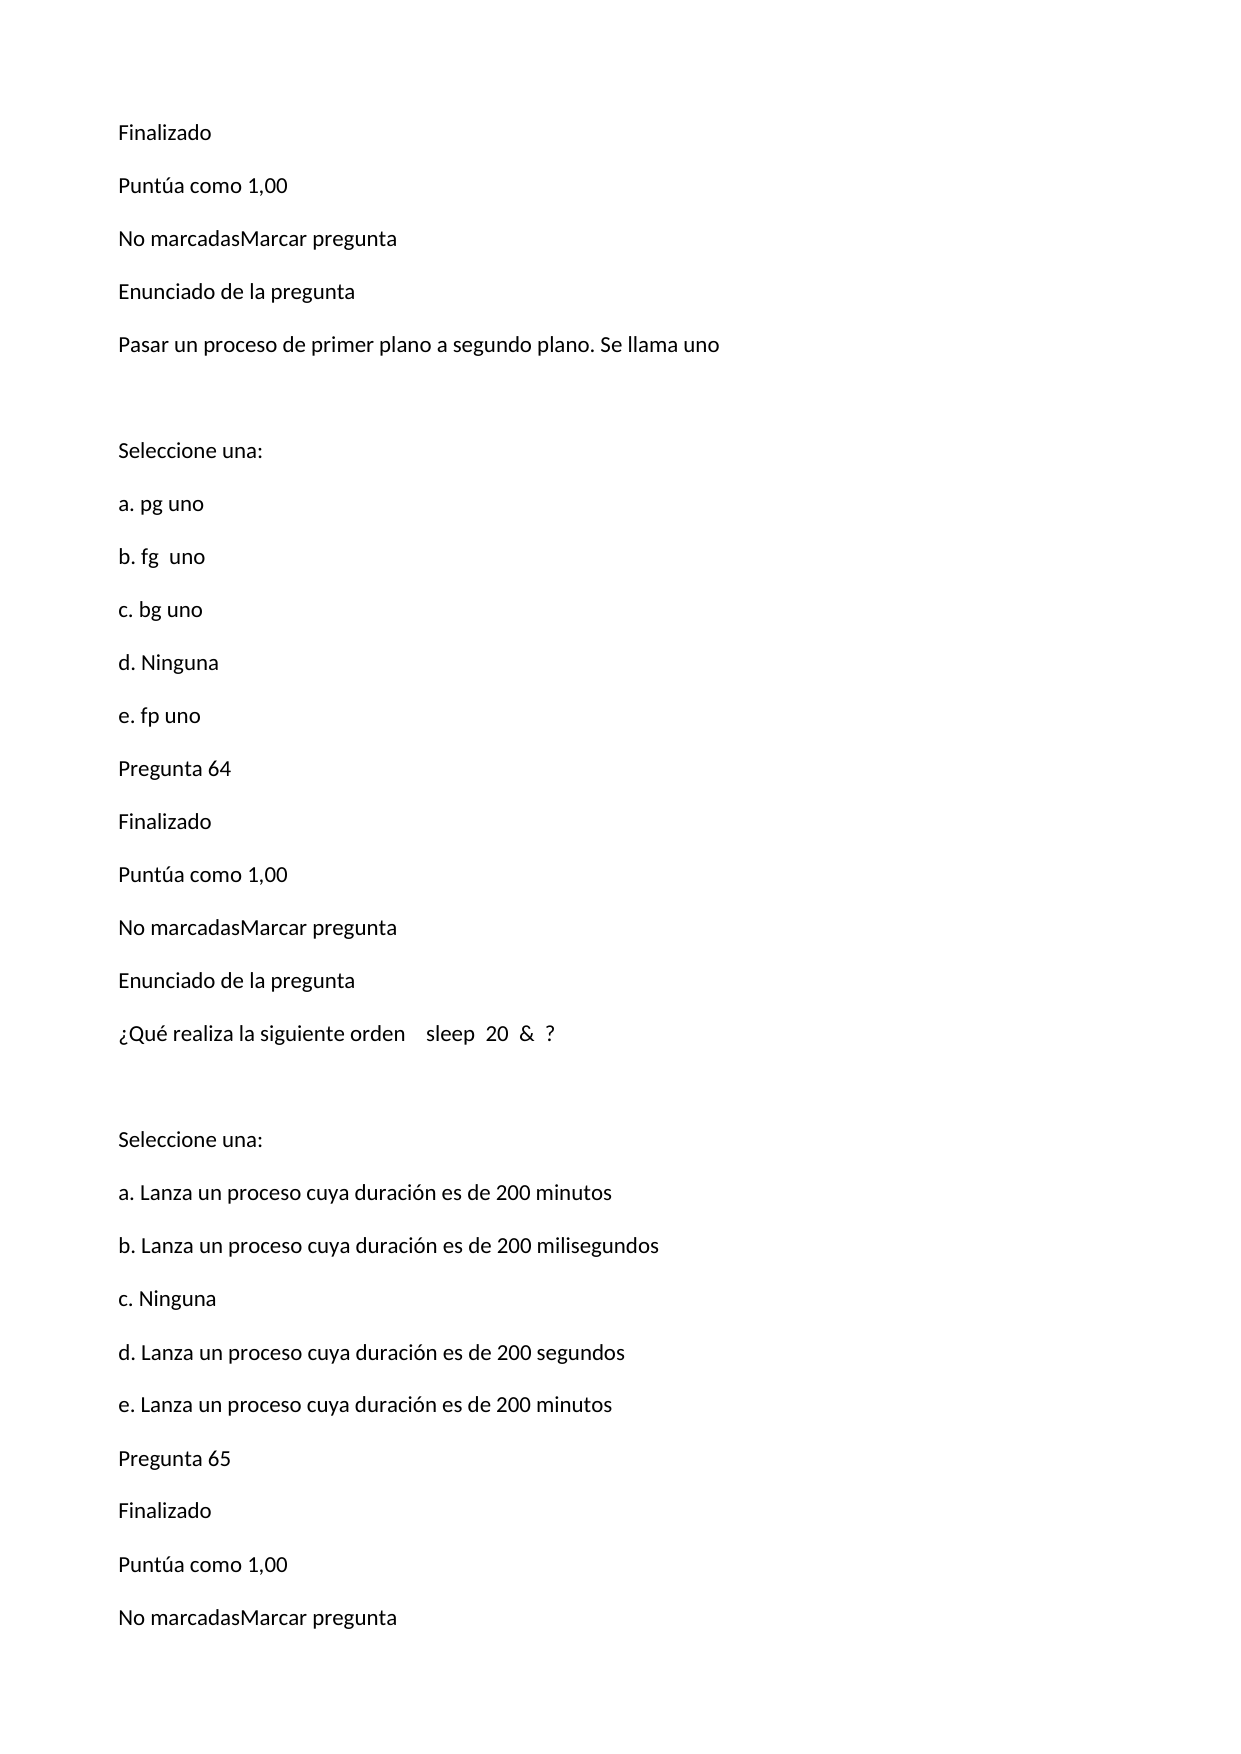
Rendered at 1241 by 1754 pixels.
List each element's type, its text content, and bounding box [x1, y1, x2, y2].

text No marcadasMarcar pregunta [118, 224, 1122, 252]
text e. fp uno [118, 701, 1122, 729]
text ¿Qué realiza la siguiente orden sleep 20 & ? [118, 1019, 1122, 1047]
text No marcadasMarcar pregunta [118, 1603, 1122, 1631]
text Pasar un proceso de primer plano a segundo plano. Se llama uno [118, 330, 1122, 358]
text a. pg uno [118, 489, 1122, 517]
text Finalizado [118, 1497, 1122, 1525]
text Puntúa como 1,00 [118, 1550, 1122, 1578]
text e. Lanza un proceso cuya duración es de 200 minutos [118, 1391, 1122, 1419]
text Pregunta 64 [118, 754, 1122, 782]
text Finalizado [118, 118, 1122, 146]
text Puntúa como 1,00 [118, 860, 1122, 888]
text No marcadasMarcar pregunta [118, 913, 1122, 941]
text Seleccione una: [118, 1126, 1122, 1153]
text b. fg uno [118, 542, 1122, 570]
text Pregunta 65 [118, 1444, 1122, 1472]
text c. bg uno [118, 595, 1122, 623]
text Finalizado [118, 807, 1122, 835]
text b. Lanza un proceso cuya duración es de 200 milisegundos [118, 1232, 1122, 1259]
text c. Ninguna [118, 1284, 1122, 1313]
text d. Lanza un proceso cuya duración es de 200 segundos [118, 1338, 1122, 1366]
text Enunciado de la pregunta [118, 966, 1122, 994]
text Enunciado de la pregunta [118, 277, 1122, 305]
text d. Ninguna [118, 648, 1122, 676]
text a. Lanza un proceso cuya duración es de 200 minutos [118, 1178, 1122, 1207]
text Puntúa como 1,00 [118, 171, 1122, 199]
text Seleccione una: [118, 436, 1122, 464]
